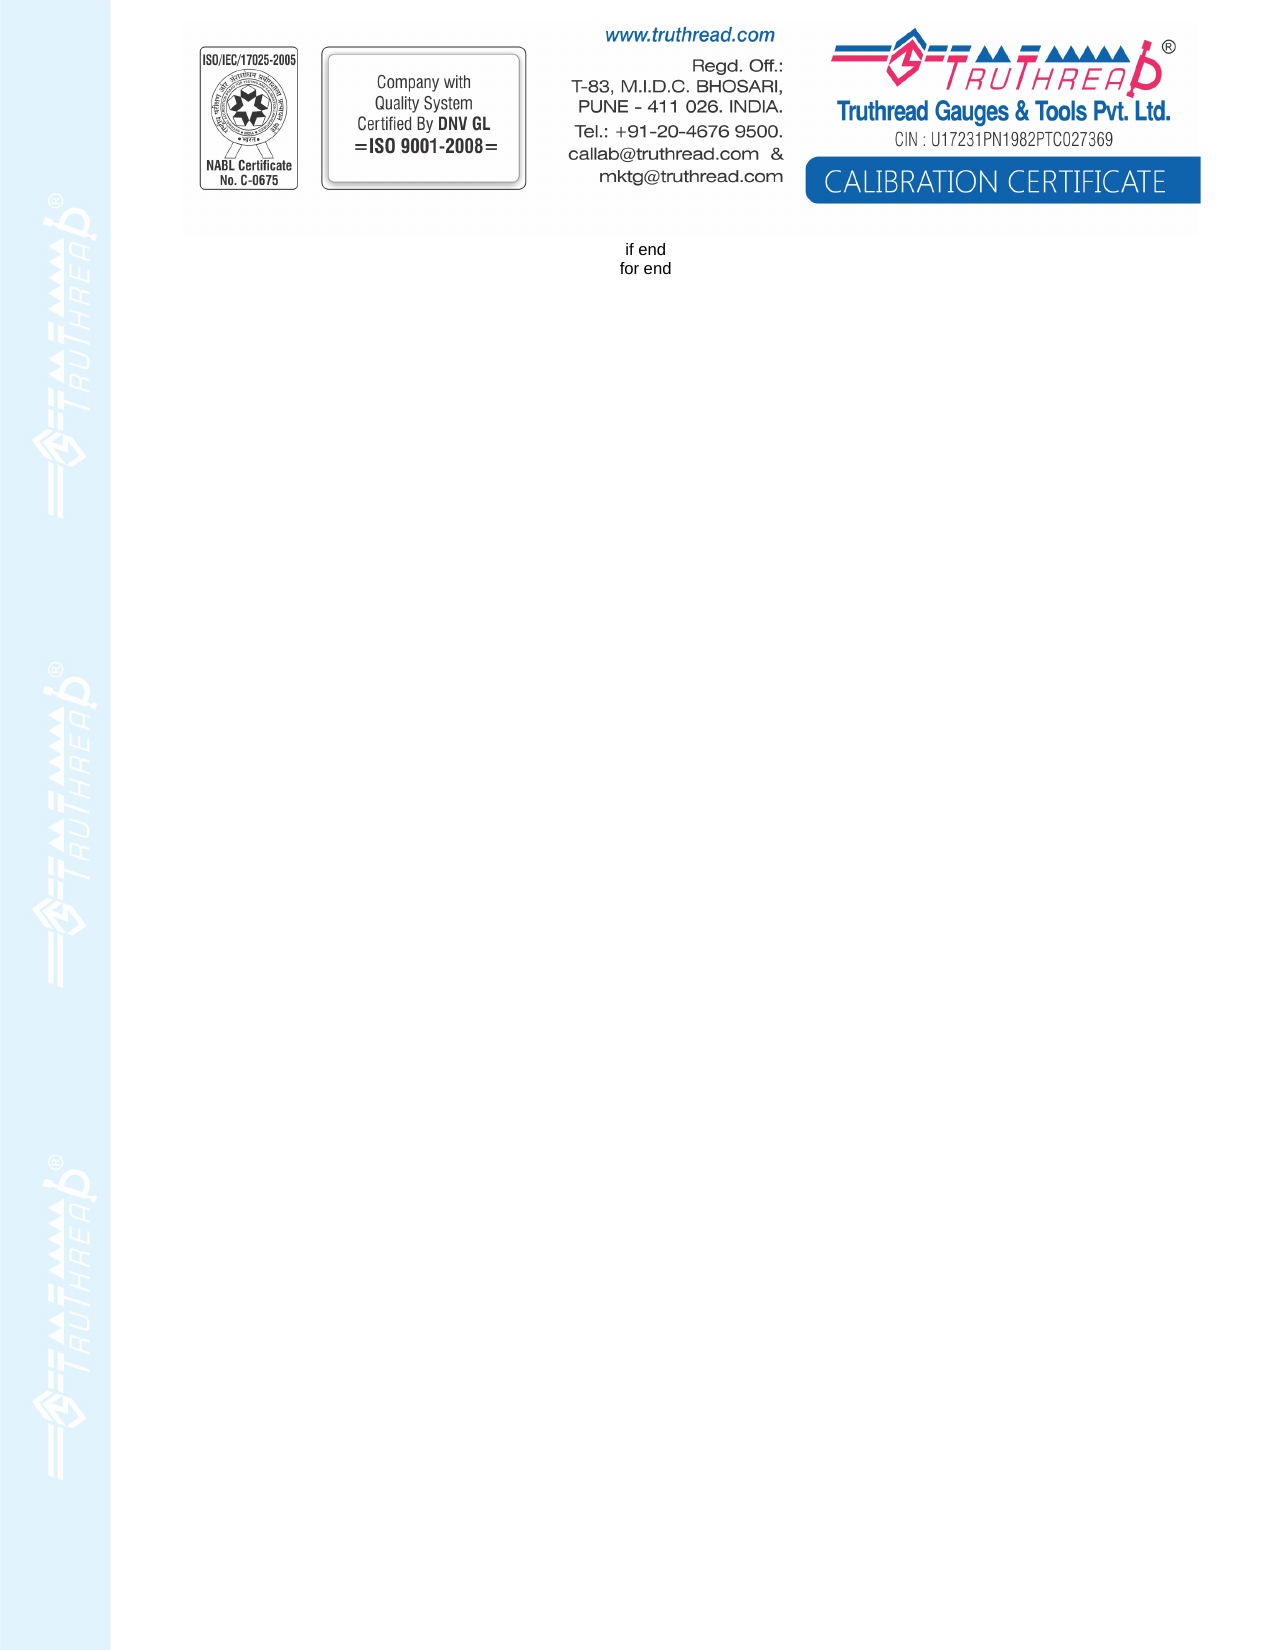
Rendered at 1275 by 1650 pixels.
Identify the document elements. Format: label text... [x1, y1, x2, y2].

picture [0, 0, 111, 1650]
picture [181, 22, 1201, 237]
text for end [136, 259, 1155, 278]
text if end [136, 240, 1155, 259]
